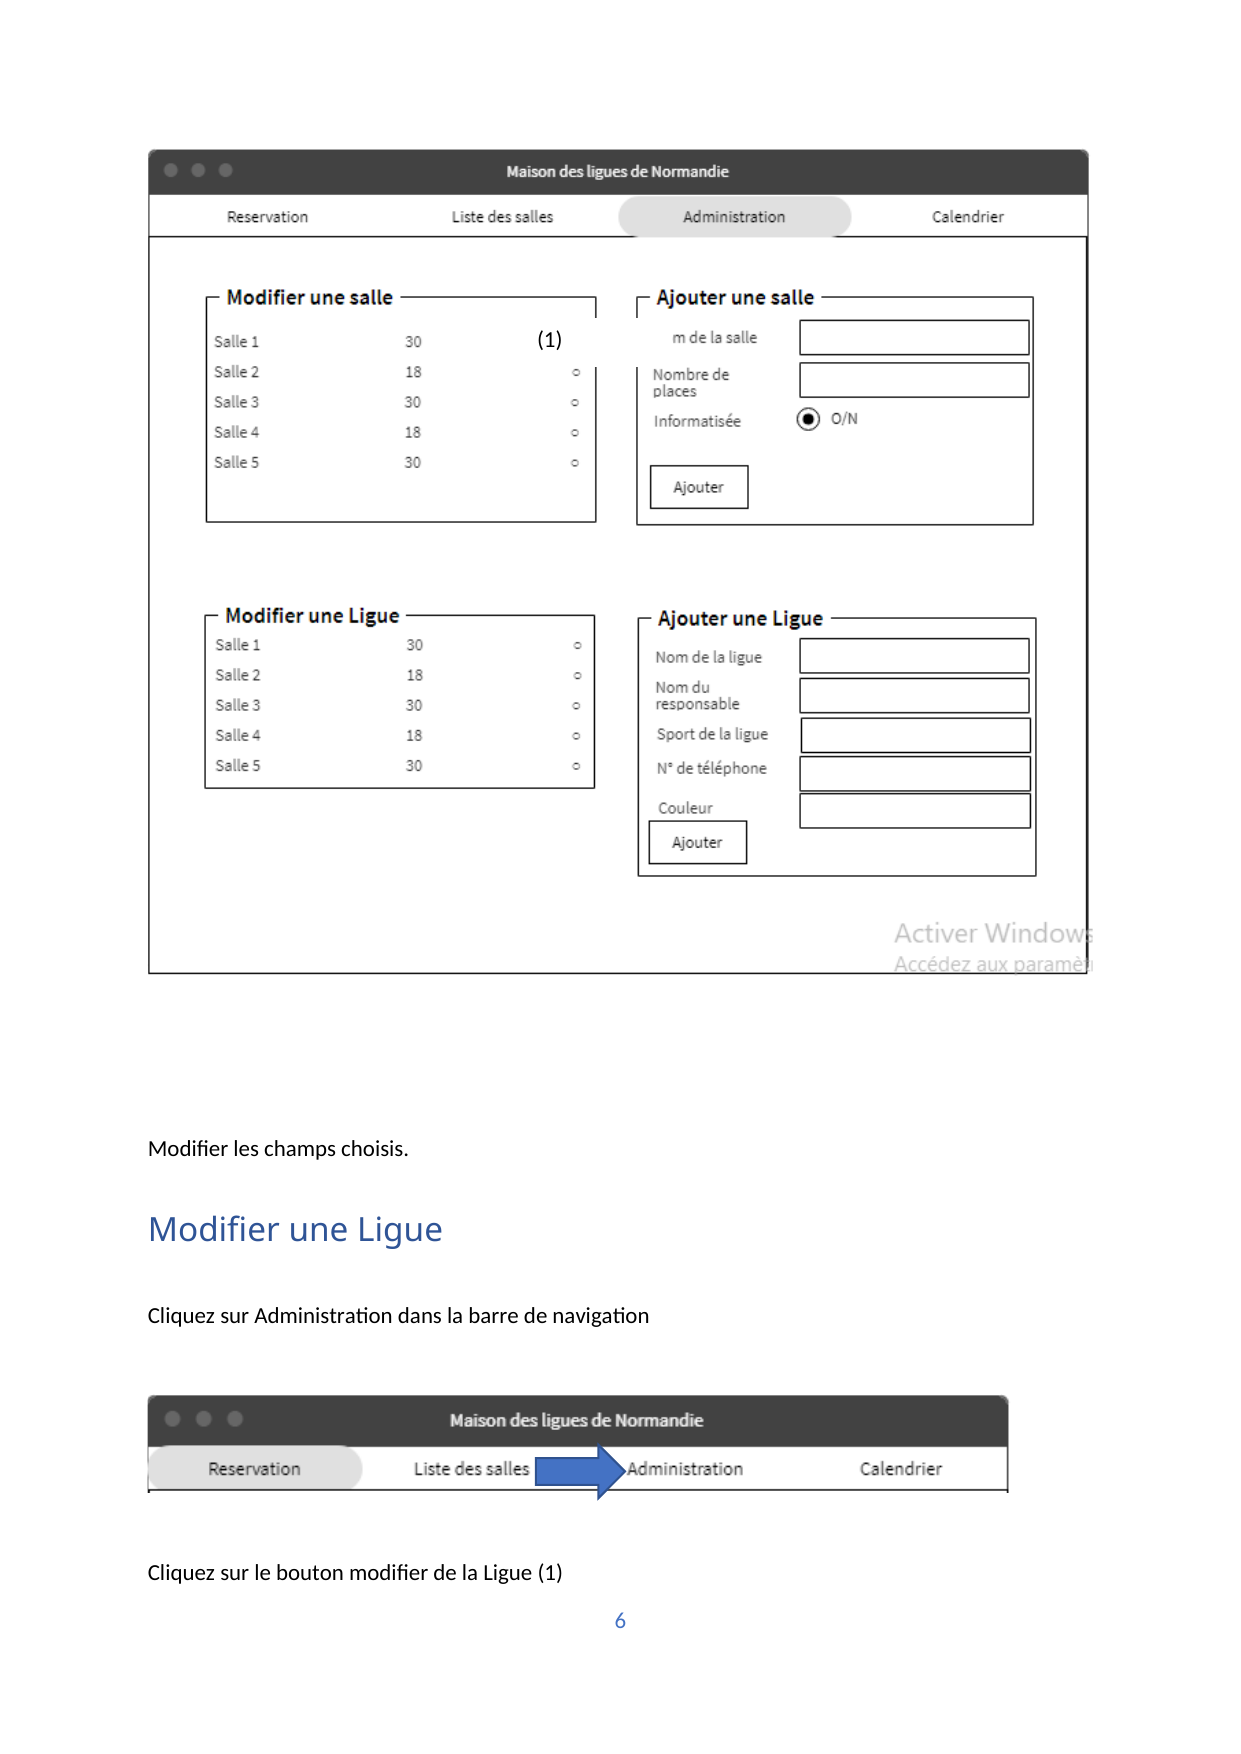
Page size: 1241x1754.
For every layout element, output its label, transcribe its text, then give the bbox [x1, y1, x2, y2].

text Cliquez sur le bouton modifier de la Ligue (1) [148, 1558, 1093, 1586]
text Modifier les champs choisis. [148, 1134, 1093, 1162]
text Cliquez sur Administration dans la barre de navigation [148, 1301, 1093, 1329]
subtitle Modifier une Ligue [148, 1206, 1093, 1251]
text (1) [537, 326, 657, 354]
